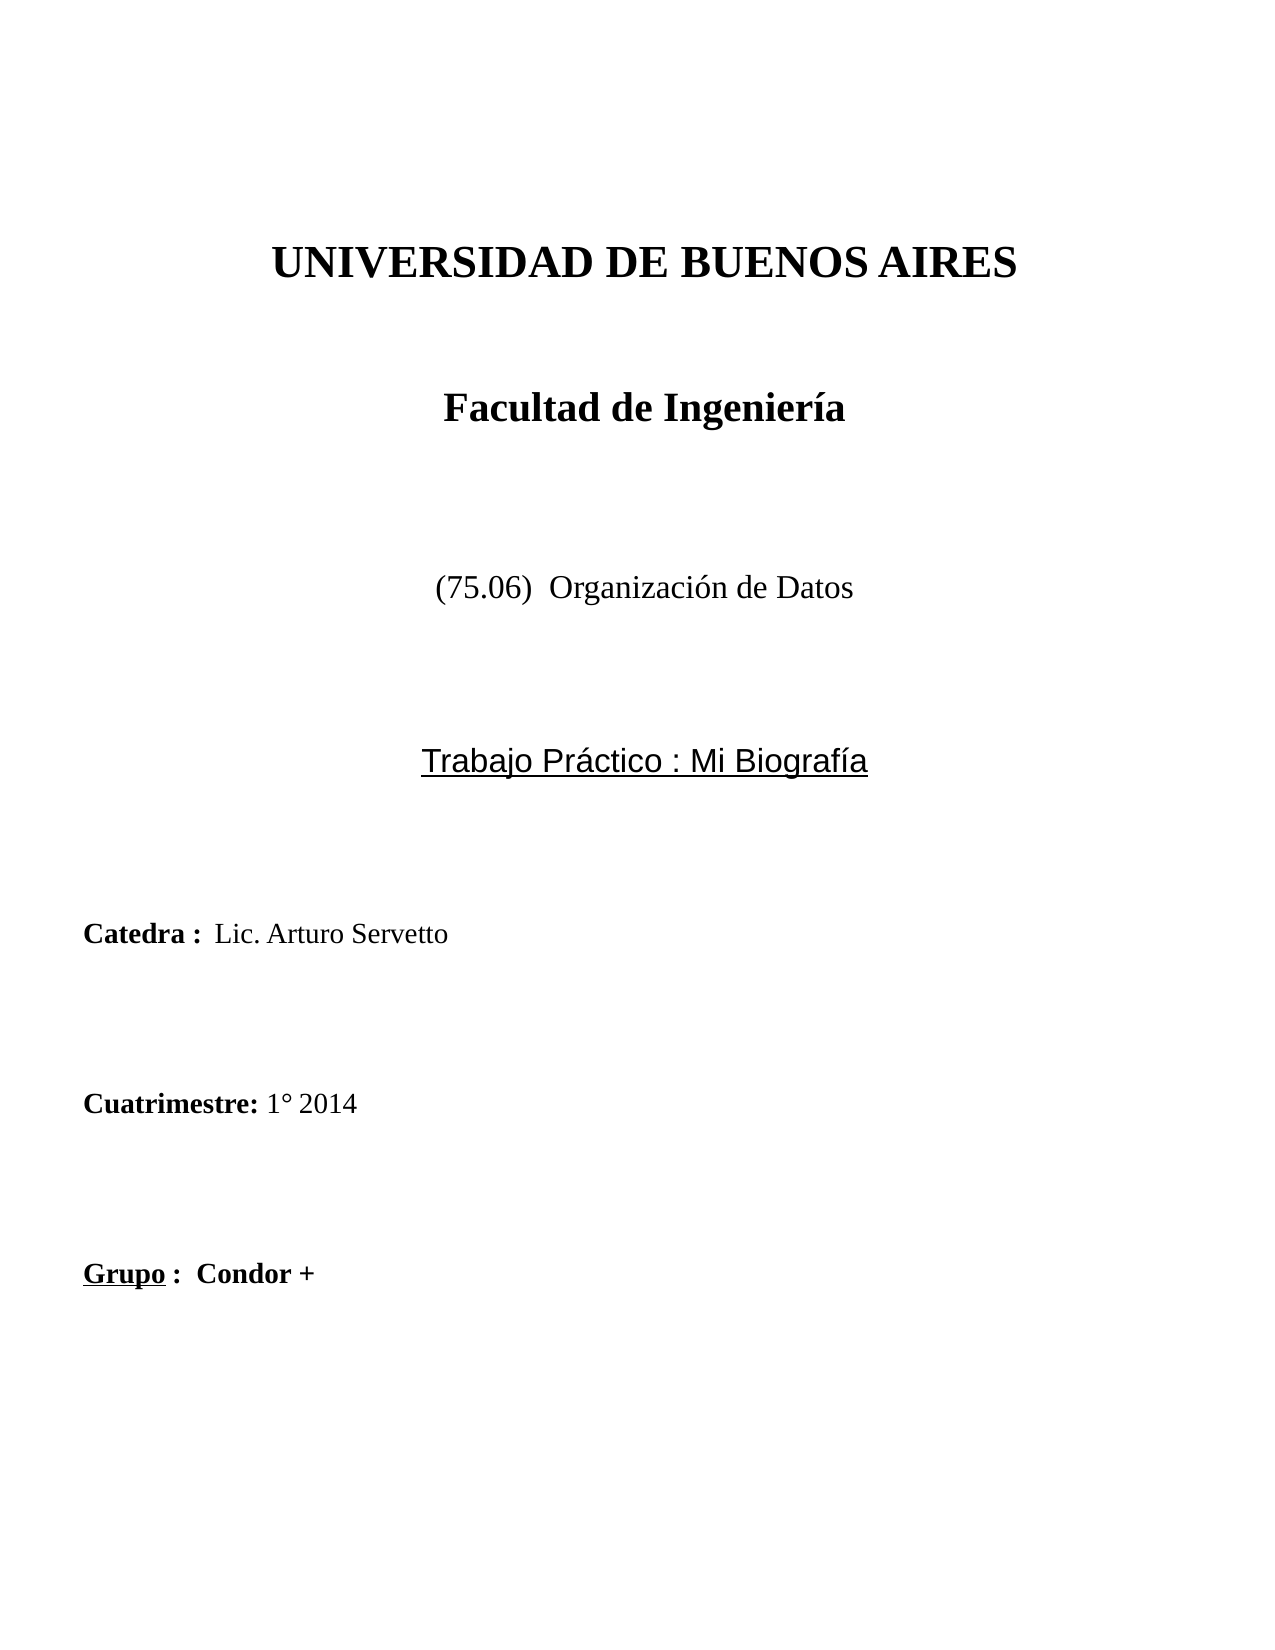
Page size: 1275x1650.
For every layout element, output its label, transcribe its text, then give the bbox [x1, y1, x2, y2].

text (75.06) Organización de Datos [83, 567, 1206, 605]
text Trabajo Práctico : Mi Biografía [83, 741, 1206, 780]
text UNIVERSIDAD DE BUENOS AIRES [83, 235, 1206, 288]
text Grupo : Condor + [83, 1256, 1206, 1289]
text Facultad de Ingeniería [83, 383, 1206, 431]
text Catedra : Lic. Arturo Servetto [83, 916, 1206, 950]
text Cuatrimestre: 1° 2014 [83, 1086, 1206, 1119]
